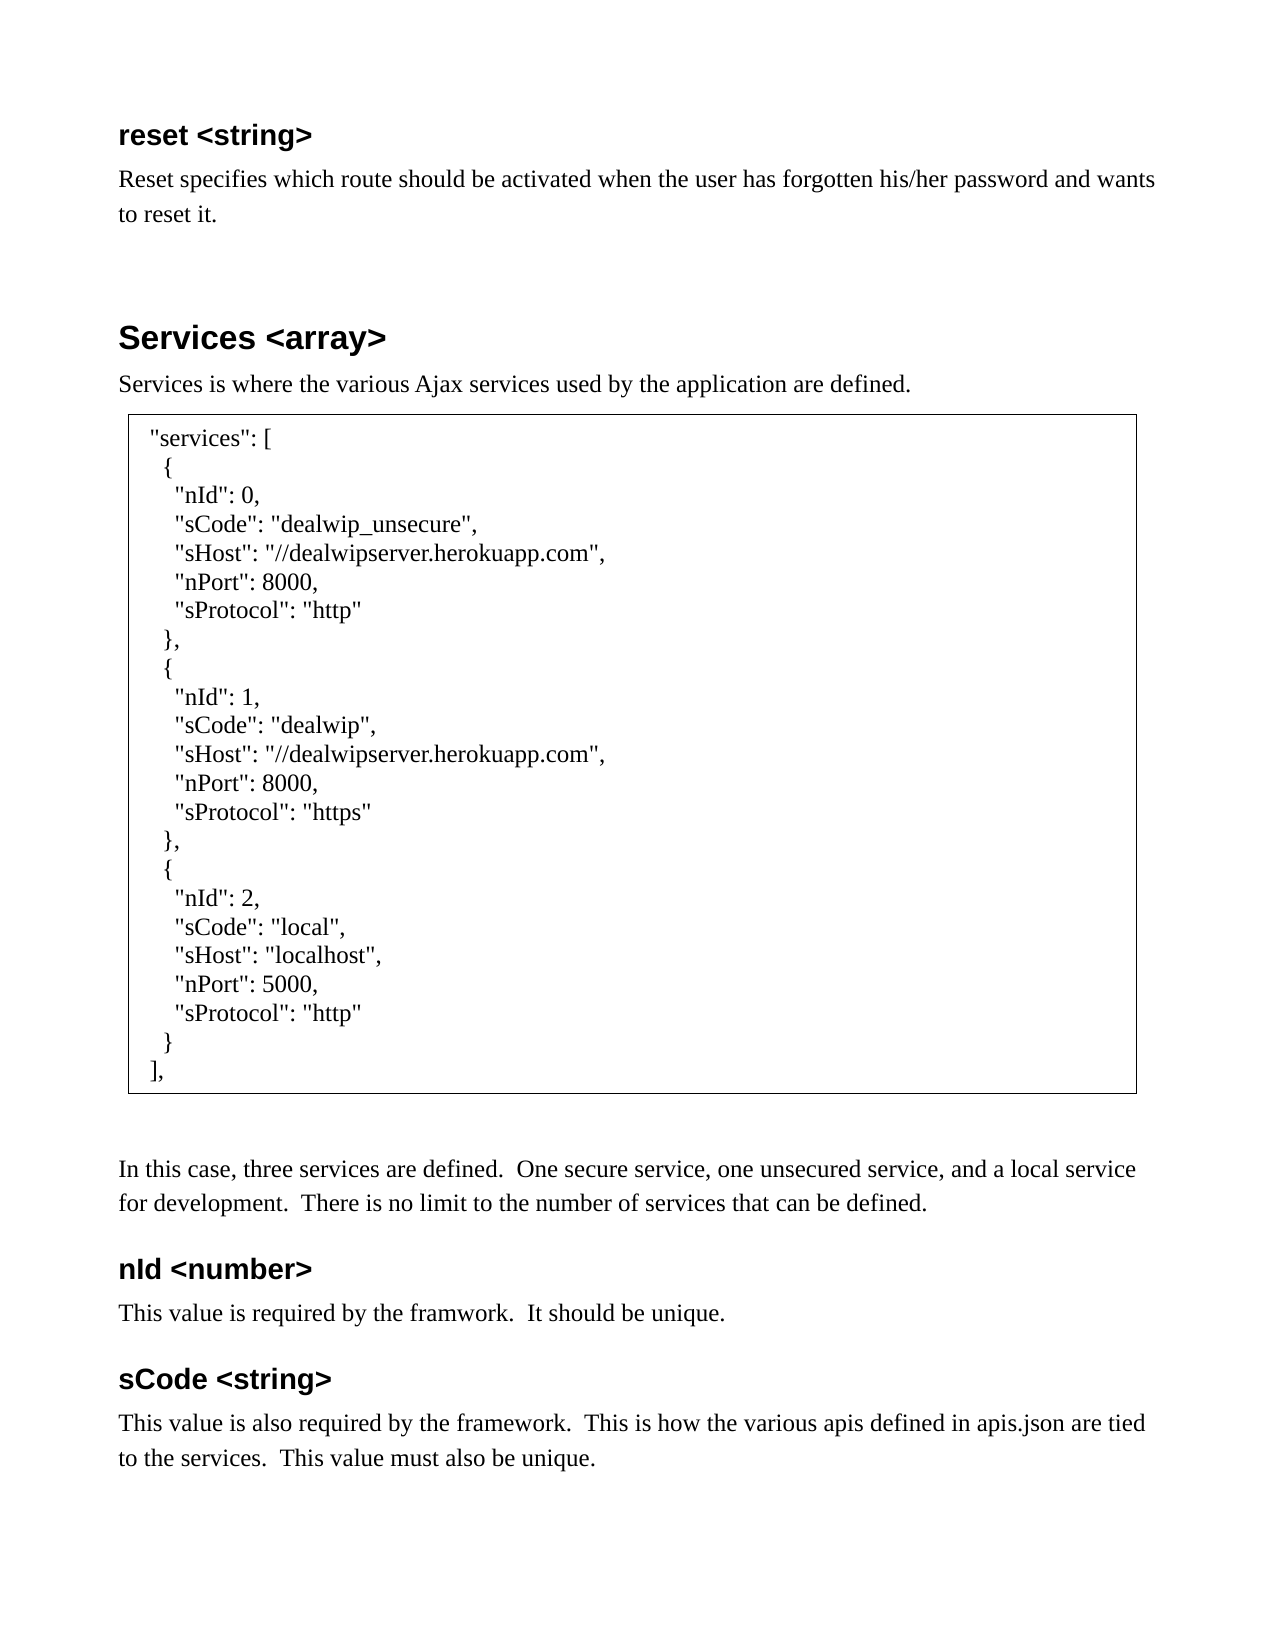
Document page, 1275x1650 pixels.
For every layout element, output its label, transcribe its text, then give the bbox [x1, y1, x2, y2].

text { [137, 452, 1128, 481]
subtitle Services <array> [118, 318, 1157, 356]
text Services is where the various Ajax services used by the application are defined. [118, 369, 1157, 398]
text "sProtocol": "https" [137, 797, 1128, 826]
text "sCode": "dealwip", [137, 711, 1128, 739]
text }, [137, 624, 1128, 653]
text } [137, 1027, 1128, 1056]
subtitle sCode <string> [118, 1362, 1157, 1396]
subtitle [129, 415, 1136, 1093]
text "sHost": "//dealwipserver.herokuapp.com", [137, 538, 1128, 567]
text }, [137, 826, 1128, 854]
text "nId": 1, [137, 682, 1128, 711]
text "sHost": "localhost", [137, 941, 1128, 969]
text { [137, 653, 1128, 682]
text "sProtocol": "http" [137, 998, 1128, 1027]
text "nPort": 5000, [137, 969, 1128, 998]
text This value is required by the framwork. It should be unique. [118, 1298, 1157, 1327]
text "services": [ [137, 423, 1128, 452]
text "nId": 0, [137, 481, 1128, 509]
text "nId": 2, [137, 883, 1128, 912]
text "sProtocol": "http" [137, 596, 1128, 624]
text { [137, 854, 1128, 883]
text Reset specifies which route should be activated when the user has forgotten his/her password and wants to reset it. [118, 164, 1157, 228]
text "nPort": 8000, [137, 768, 1128, 797]
text "sCode": "dealwip_unsecure", [137, 509, 1128, 538]
text ], [137, 1056, 1128, 1084]
subtitle nId <number> [118, 1252, 1157, 1286]
text "sCode": "local", [137, 912, 1128, 941]
text "nPort": 8000, [137, 567, 1128, 596]
text "sHost": "//dealwipserver.herokuapp.com", [137, 739, 1128, 768]
subtitle reset <string> [118, 118, 1157, 152]
text In this case, three services are defined. One secure service, one unsecured service, and a local service for development. There is no limit to the number of services that can be defined. [118, 1154, 1157, 1217]
text This value is also required by the framework. This is how the various apis defined in apis.json are tied to the services. This value must also be unique. [118, 1408, 1157, 1471]
